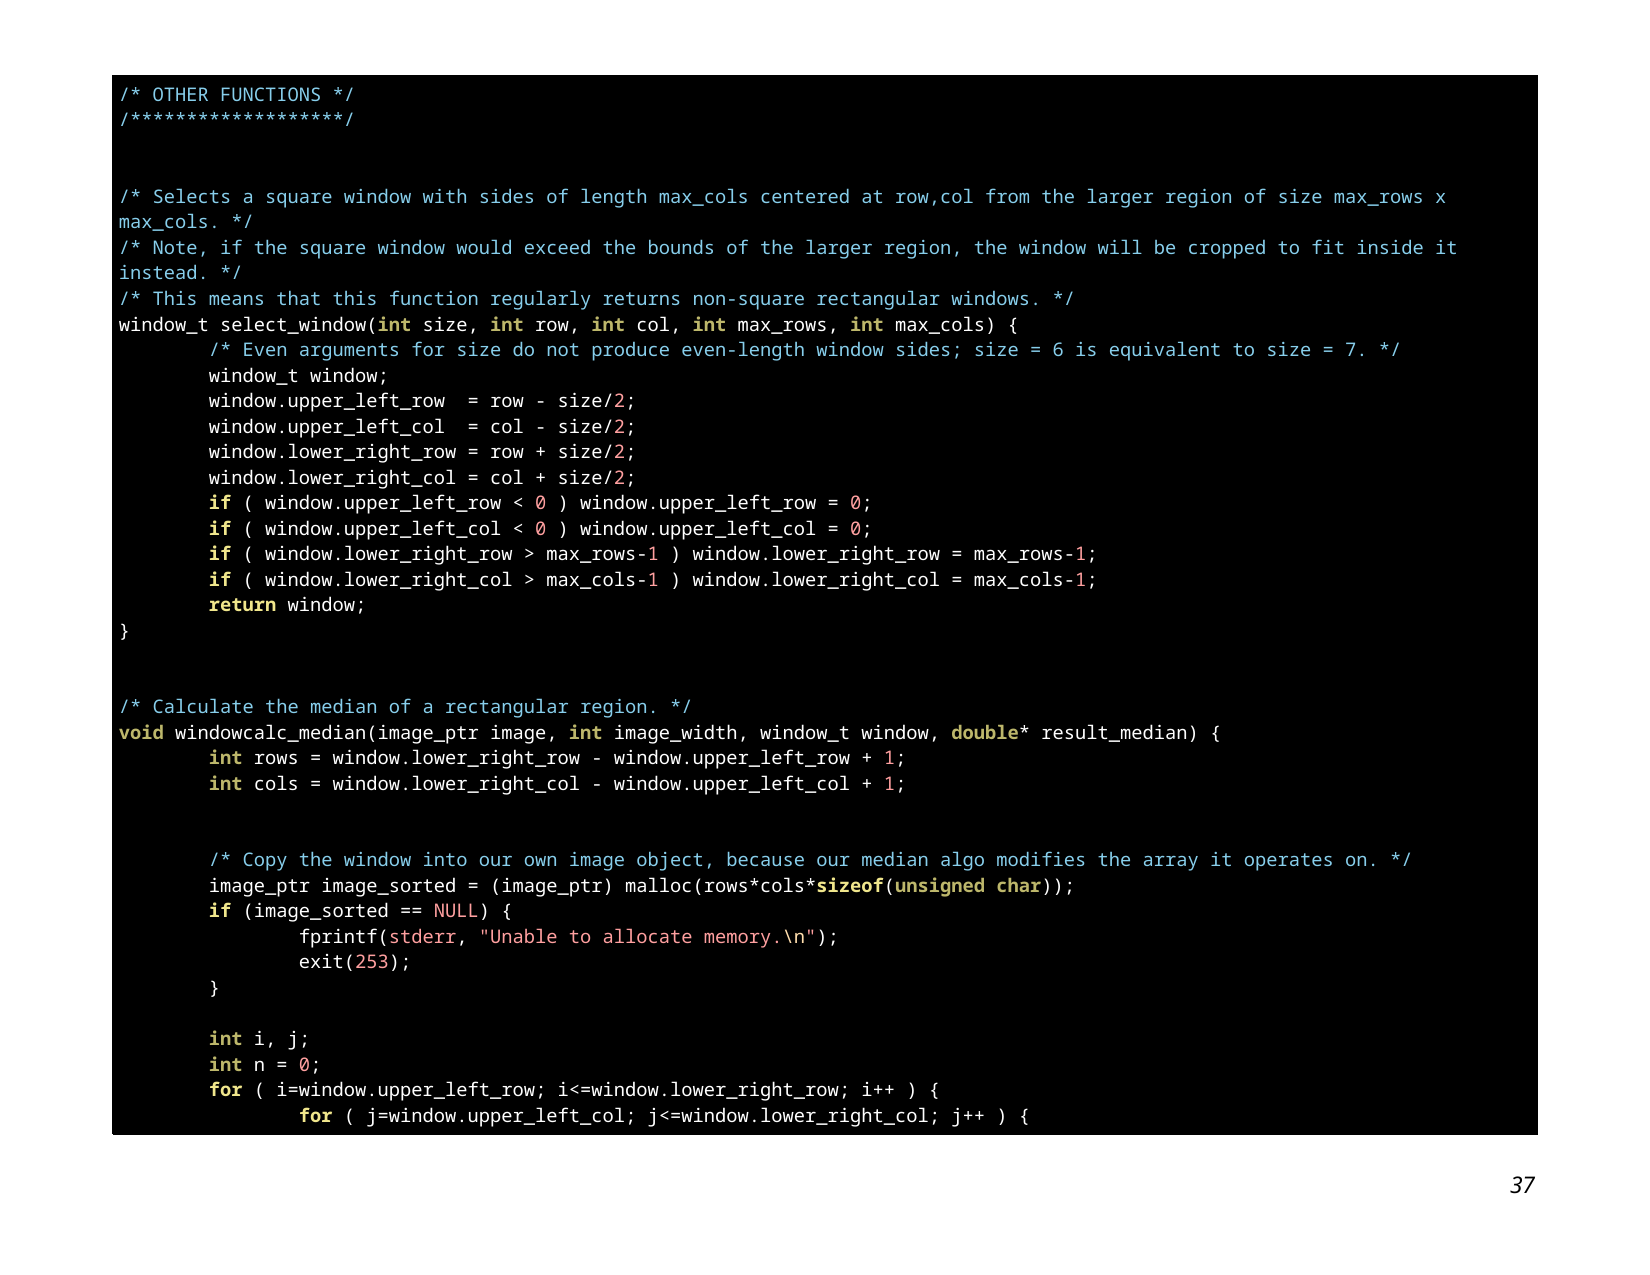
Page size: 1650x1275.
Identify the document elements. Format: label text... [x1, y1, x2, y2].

text /* OTHER FUNCTIONS */ /*******************/ /* Selects a square window with sides of length max_cols centered at row,col from the larger region of size max_rows x max_cols. */ /* Note, if the square window would exceed the bounds of the larger region, the window will be cropped to fit inside it instead. */ /* This means that this function regularly returns non-square rectangular windows. */ window_t select_window(int size, int row, int col, int max_rows, int max_cols) { /* Even arguments for size do not produce even-length window sides; size = 6 is equivalent to size = 7. */ window_t window; window.upper_left_row = row - size/2; window.upper_left_col = col - size/2; window.lower_right_row = row + size/2; window.lower_right_col = col + size/2; if ( window.upper_left_row < 0 ) window.upper_left_row = 0; if ( window.upper_left_col < 0 ) window.upper_left_col = 0; if ( window.lower_right_row > max_rows-1 ) window.lower_right_row = max_rows-1; if ( window.lower_right_col > max_cols-1 ) window.lower_right_col = max_cols-1; return window; } /* Calculate the median of a rectangular region. */ void windowcalc_median(image_ptr image, int image_width, window_t window, double* result_median) { int rows = window.lower_right_row - window.upper_left_row + 1; int cols = window.lower_right_col - window.upper_left_col + 1; /* Copy the window into our own image object, because our median algo modifies the array it operates on. */ image_ptr image_sorted = (image_ptr) malloc(rows*cols*sizeof(unsigned char)); if (image_sorted == NULL) { fprintf(stderr, "Unable to allocate memory.\n"); exit(253); } int i, j; int n = 0; for ( i=window.upper_left_row; i<=window.lower_right_row; i++ ) { for ( j=window.upper_left_col; j<=window.lower_right_col; j++ ) { [114, 76, 1537, 1134]
